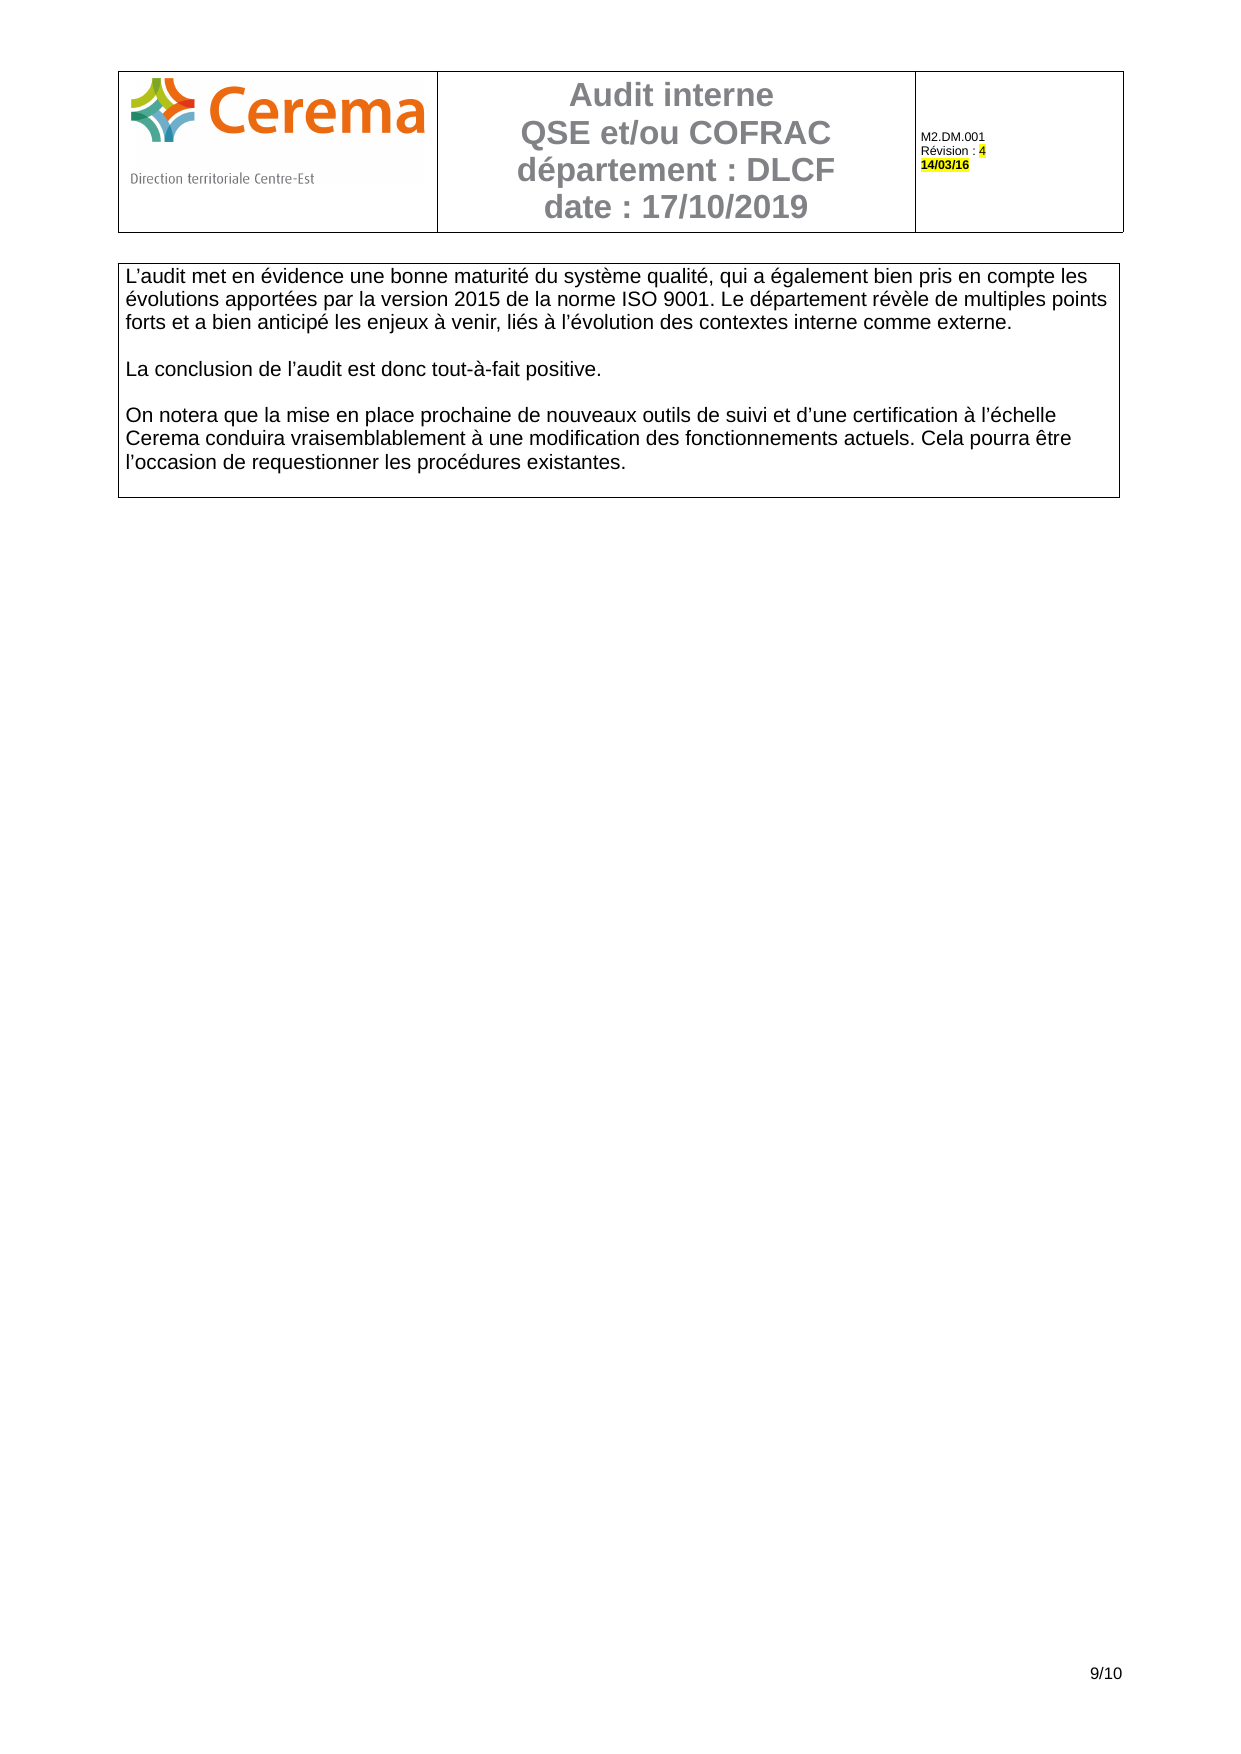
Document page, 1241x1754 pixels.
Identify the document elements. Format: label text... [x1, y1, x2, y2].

table_cell L’audit met en évidence une bonne maturité du système qualité, qui a également bien pris en compte les évolutions apportées par la version 2015 de la norme ISO 9001. Le département révèle de multiples points forts et a bien anticipé les enjeux à venir, liés à l’évolution des contextes interne comme externe. La conclusion de l’audit est donc tout-à-fait positive. On notera que la mise en place prochaine de nouveaux outils de suivi et d’une certification à l’échelle Cerema conduira vraisemblablement à une modification des fonctionnements actuels. Cela pourra être l’occasion de requestionner les procédures existantes. [119, 264, 1119, 497]
picture [129, 76, 426, 185]
